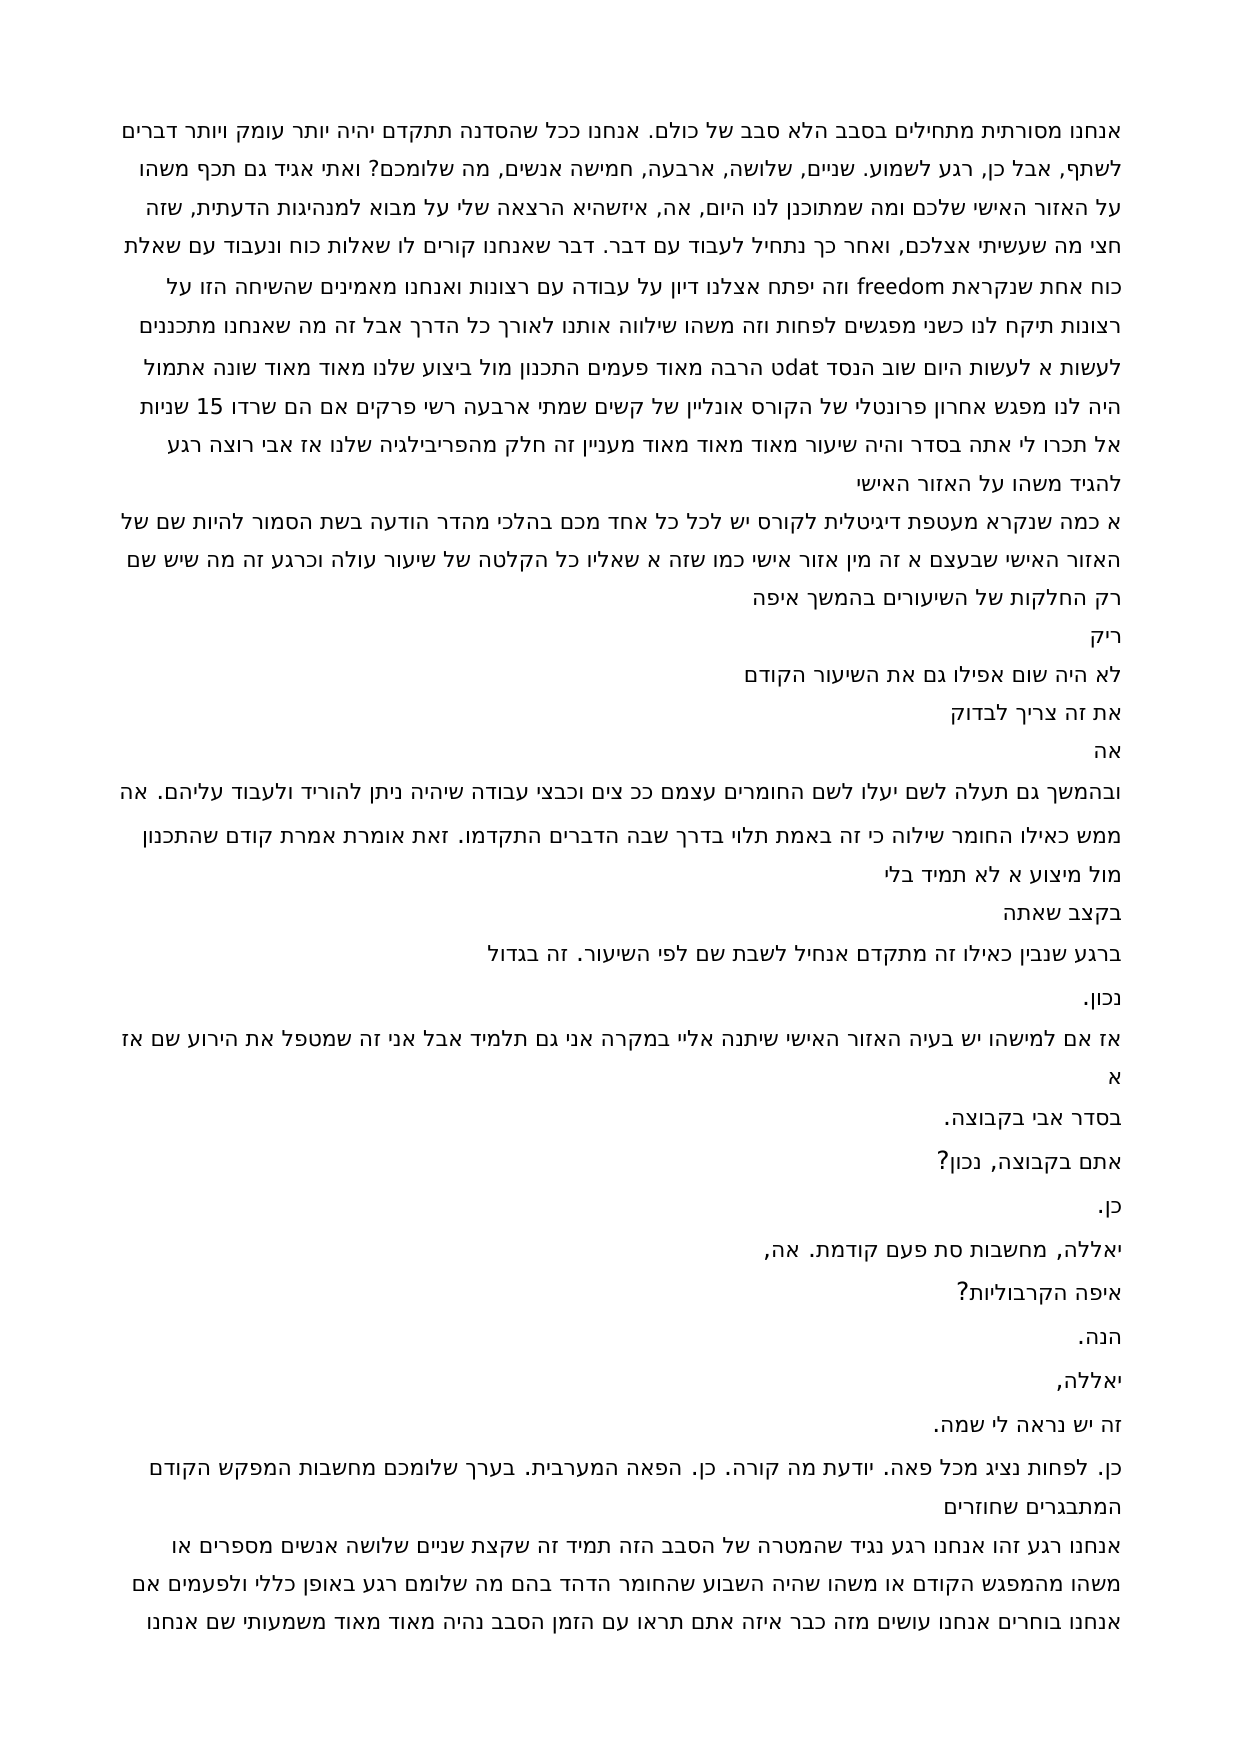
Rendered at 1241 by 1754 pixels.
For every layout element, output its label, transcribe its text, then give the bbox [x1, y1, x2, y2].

text יאללה, מחשבות סת פעם קודמת. אה, [118, 1234, 1122, 1263]
text כן. [118, 1190, 1122, 1219]
text בסדר אבי בקבוצה. [118, 1103, 1122, 1132]
text א כמה שנקרא מעטפת דיגיטלית לקורס יש לכל כל אחד מכם בהלכי מהדר הודעה בשת הסמור להיות שם של האזור האישי שבעצם א זה מין אזור אישי כמו שזה א שאליו כל הקלטה של שיעור עולה וכרגע זה מה שיש שם רק החלקות של השיעורים בהמשך איפה [118, 509, 1122, 611]
text כן. לפחות נציג מכל פאה. יודעת מה קורה. כן. הפאה המערבית. בערך שלומכם מחשבות המפקש הקודם המתבגרים שחוזרים [118, 1453, 1122, 1520]
text ובהמשך גם תעלה לשם יעלו לשם החומרים עצמם ככ צים וכבצי עבודה שיהיה ניתן להוריד ולעבוד עליהם. אה ממש כאילו החומר שילוה כי זה באמת תלוי בדרך שבה הדברים התקדמו. זאת אומרת אמרת קודם שהתכנון מול מיצוע א לא תמיד בלי [118, 777, 1122, 888]
text יאללה, [118, 1365, 1122, 1394]
text ריק [118, 624, 1122, 649]
text אתם בקבוצה, נכון? [118, 1146, 1122, 1176]
text נכון. [118, 982, 1122, 1012]
text לא היה שום אפילו גם את השיעור הקודם [118, 662, 1122, 687]
text אנחנו רגע זהו אנחנו רגע נגיד שהמטרה של הסבב הזה תמיד זה שקצת שניים שלושה אנשים מספרים או משהו מהמפגש הקודם או משהו שהיה השבוע שהחומר הדהד בהם מה שלומם רגע באופן כללי ולפעמים אם אנחנו בוחרים אנחנו עושים מזה כבר איזה אתם תראו עם הזמן הסבב נהיה מאוד מאוד משמעותי שם אנחנו [118, 1533, 1122, 1635]
text אה [118, 738, 1122, 764]
text איפה הקרבוליות? [118, 1278, 1122, 1307]
text אז אם למישהו יש בעיה האזור האישי שיתנה אליי במקרה אני גם תלמיד אבל אני זה שמטפל את הירוע שם אז א [118, 1026, 1122, 1090]
text זה יש נראה לי שמה. [118, 1409, 1122, 1438]
text ברגע שנבין כאילו זה מתקדם אנחיל לשבת שם לפי השיעור. זה בגדול [118, 939, 1122, 968]
text בקצב שאתה [118, 900, 1122, 926]
text אנחנו מסורתית מתחילים בסבב הלא סבב של כולם. אנחנו ככל שהסדנה תתקדם יהיה יותר עומק ויותר דברים לשתף, אבל כן, רגע לשמוע. שניים, שלושה, ארבעה, חמישה אנשים, מה שלומכם? ואתי אגיד גם תכף משהו על האזור האישי שלכם ומה שמתוכנן לנו היום, אה, איזשהיא הרצאה שלי על מבוא למנהיגות הדעתית, שזה חצי מה שעשיתי אצלכם, ואחר כך נתחיל לעבוד עם דבר. דבר שאנחנו קורים לו שאלות כוח ונעבוד עם שאלת כוח אחת שנקראת freedom וזה יפתח אצלנו דיון על עבודה עם רצונות ואנחנו מאמינים שהשיחה הזו על רצונות תיקח לנו כשני מפגשים לפחות וזה משהו שילווה אותנו לאורך כל הדרך אבל זה מה שאנחנו מתכננים לעשות א לעשות היום שוב הנסד datט הרבה מאוד פעמים התכנון מול ביצוע שלנו מאוד מאוד שונה אתמול היה לנו מפגש אחרון פרונטלי של הקורס אונליין של קשים שמתי ארבעה רשי פרקים אם הם שרדו 15 שניות אל תכרו לי אתה בסדר והיה שיעור מאוד מאוד מאוד מעניין זה חלק מהפריבילגיה שלנו אז אבי רוצה רגע להגיד משהו על האזור האישי [118, 118, 1122, 496]
text הנה. [118, 1321, 1122, 1351]
text את זה צריך לבדוק [118, 700, 1122, 726]
